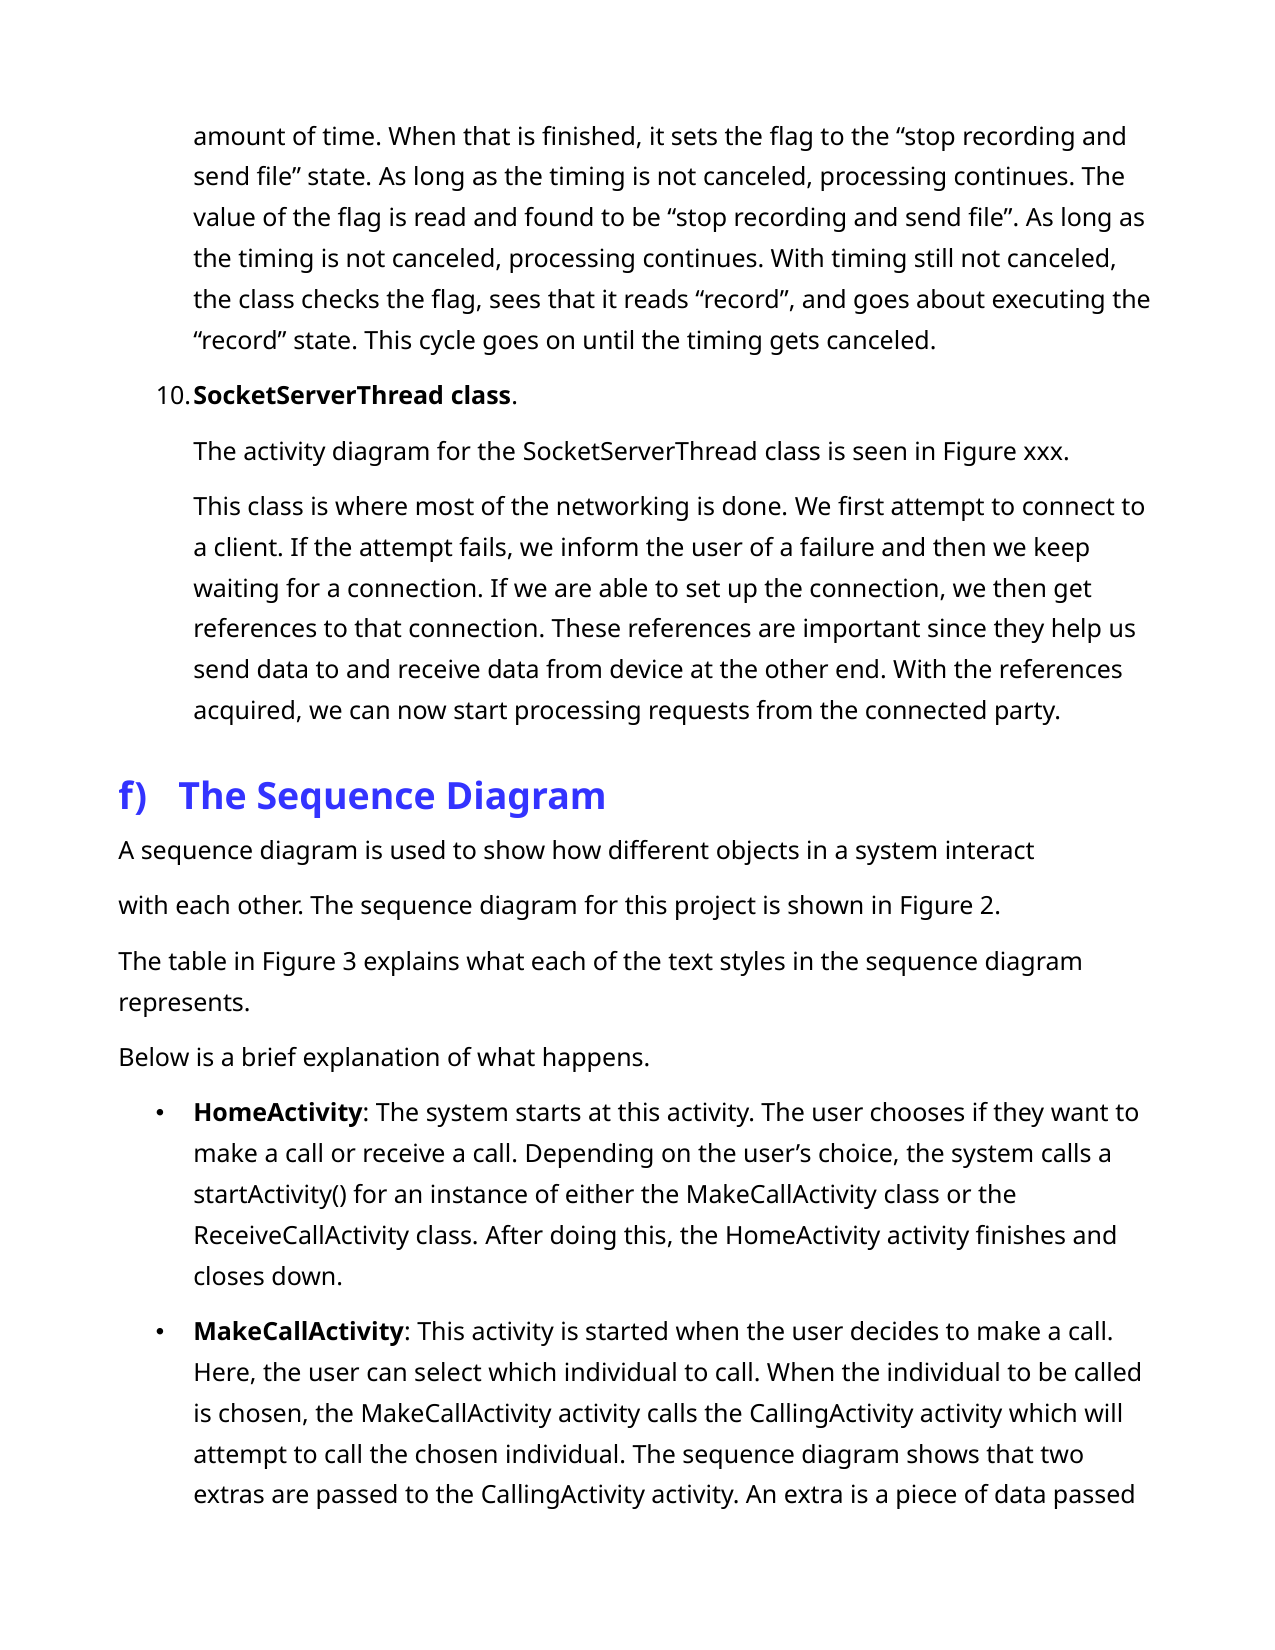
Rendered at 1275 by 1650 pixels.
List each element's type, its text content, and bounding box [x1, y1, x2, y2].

text Below is a brief explanation of what happens. [118, 1039, 1157, 1074]
text with each other. The sequence diagram for this project is shown in Figure 2. [118, 888, 1157, 922]
subtitle The Sequence Diagram [118, 769, 1157, 820]
list SocketServerThread class. [156, 378, 1157, 412]
list HomeActivity: The system starts at this activity. The user chooses if they want to make a call or receive a call. Depending on the user’s choice, the system calls a startActivity() for an instance of either the MakeCallActivity class or the ReceiveCallActivity class. After doing this, the HomeActivity activity finishes and closes down. [156, 1095, 1157, 1292]
text A sequence diagram is used to show how different objects in a system interact [118, 832, 1157, 867]
list MakeCallActivity: This activity is started when the user decides to make a call. Here, the user can select which individual to call. When the individual to be called is chosen, the MakeCallActivity activity calls the CallingActivity activity which will attempt to call the chosen individual. The sequence diagram shows that two extras are passed to the CallingActivity activity. An extra is a piece of data passed [156, 1314, 1157, 1511]
list This class is where most of the networking is done. We first attempt to connect to a client. If the attempt fails, we inform the user of a failure and then we keep waiting for a connection. If we are able to set up the connection, we then get references to that connection. These references are important since they help us send data to and receive data from device at the other end. With the references acquired, we can now start processing requests from the connected party. [156, 488, 1157, 727]
list The activity diagram for the SocketServerThread class is seen in Figure xxx. [156, 433, 1157, 467]
text The table in Figure 3 explains what each of the text styles in the sequence diagram represents. [118, 943, 1157, 1018]
list amount of time. When that is finished, it sets the flag to the “stop recording and send file” state. As long as the timing is not canceled, processing continues. The value of the flag is read and found to be “stop recording and send file”. As long as the timing is not canceled, processing continues. With timing still not canceled, the class checks the flag, sees that it reads “record”, and goes about executing the “record” state. This cycle goes on until the timing gets canceled. [156, 118, 1157, 356]
